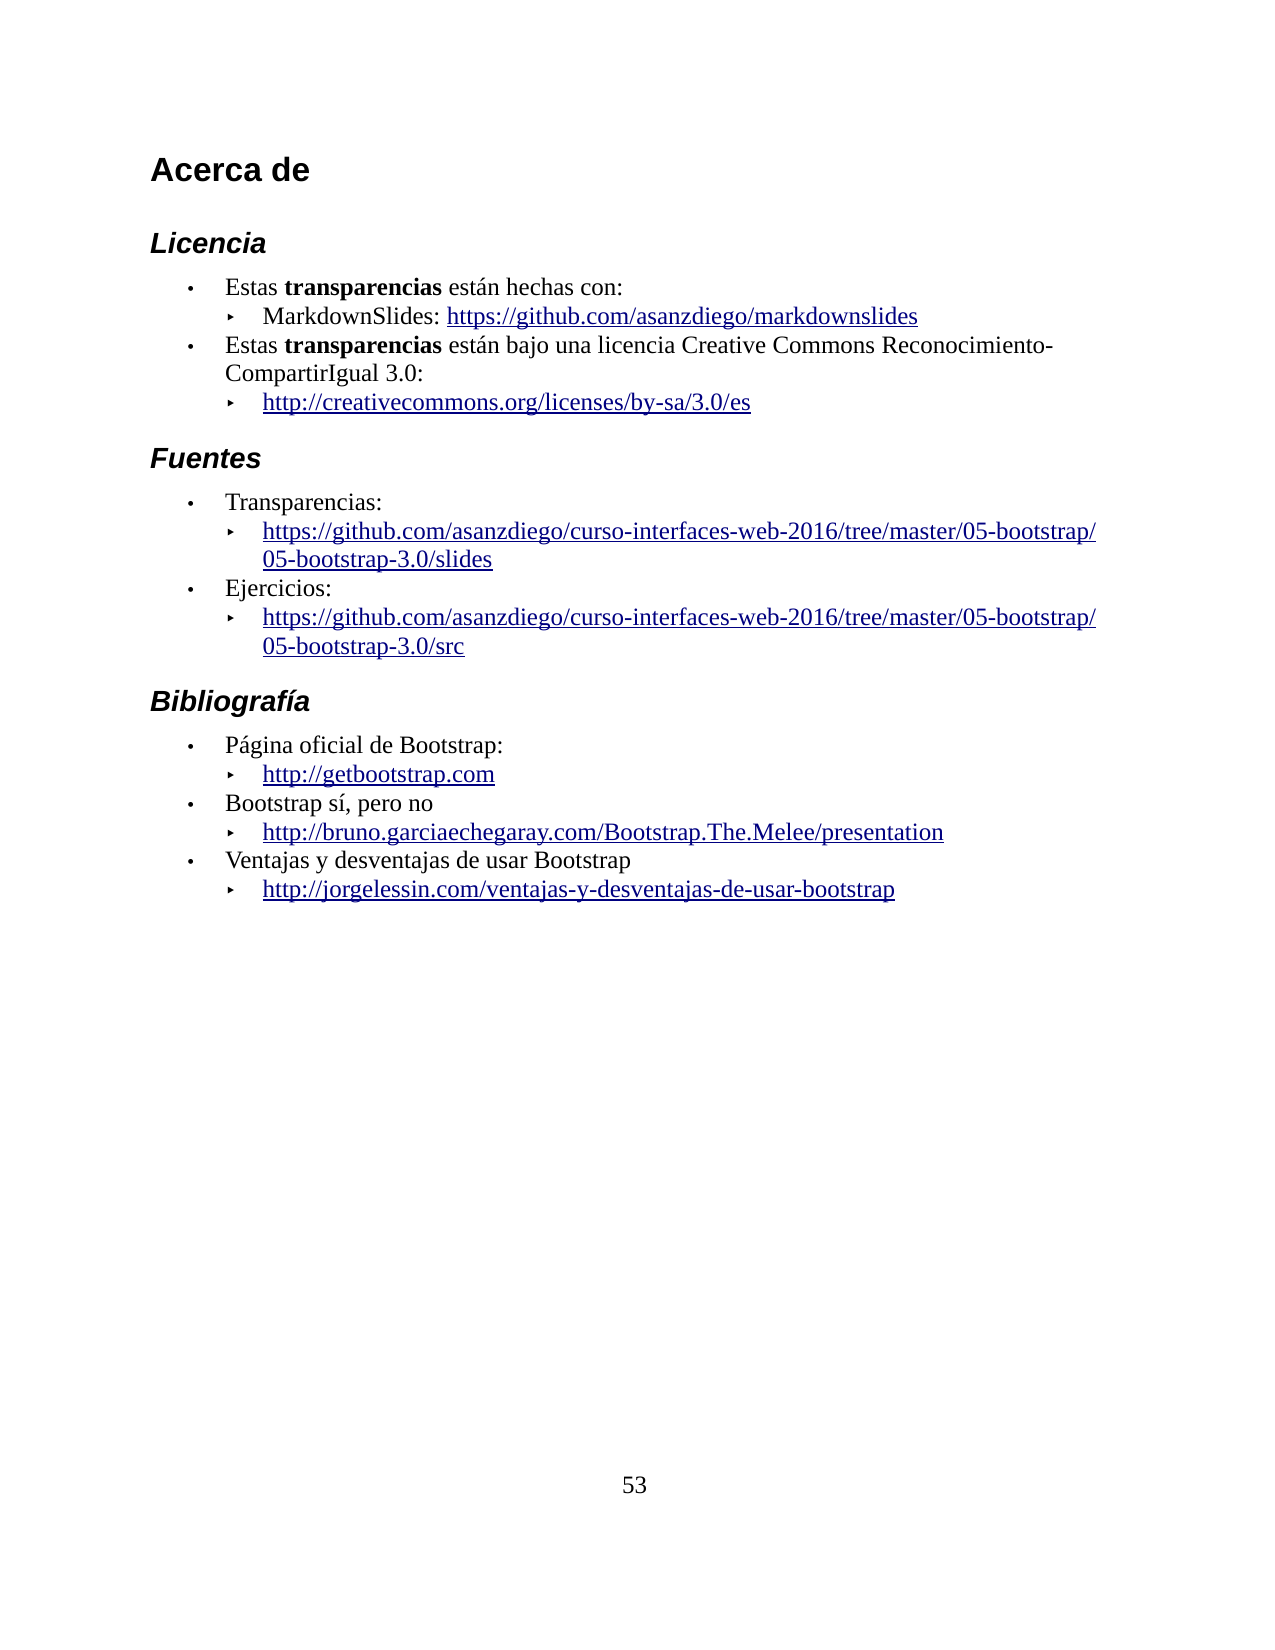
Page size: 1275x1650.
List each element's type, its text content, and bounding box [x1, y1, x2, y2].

subtitle Acerca de [150, 150, 1125, 189]
list http://bruno.garciaechegaray.com/Bootstrap.The.Melee/presentation [225, 817, 1125, 846]
subtitle Licencia [150, 226, 1125, 260]
list Bootstrap sí, pero no [187, 788, 1125, 817]
list https://github.com/asanzdiego/curso-interfaces-web-2016/tree/master/05-bootstrap/05-bootstrap-3.0/slides [225, 516, 1125, 573]
list Estas transparencias están hechas con: [187, 272, 1125, 301]
list https://github.com/asanzdiego/curso-interfaces-web-2016/tree/master/05-bootstrap/05-bootstrap-3.0/src [225, 602, 1125, 659]
list Ejercicios: [187, 573, 1125, 602]
list MarkdownSlides: https://github.com/asanzdiego/markdownslides [225, 301, 1125, 330]
list http://creativecommons.org/licenses/by-sa/3.0/es [225, 387, 1125, 416]
list Transparencias: [187, 487, 1125, 516]
list Estas transparencias están bajo una licencia Creative Commons Reconocimiento-CompartirIgual 3.0: [187, 330, 1125, 387]
list Ventajas y desventajas de usar Bootstrap [187, 846, 1125, 874]
list Página oficial de Bootstrap: [187, 731, 1125, 759]
subtitle Fuentes [150, 441, 1125, 474]
list http://jorgelessin.com/ventajas-y-desventajas-de-usar-bootstrap [225, 874, 1125, 903]
subtitle Bibliografía [150, 684, 1125, 718]
list http://getbootstrap.com [225, 759, 1125, 788]
